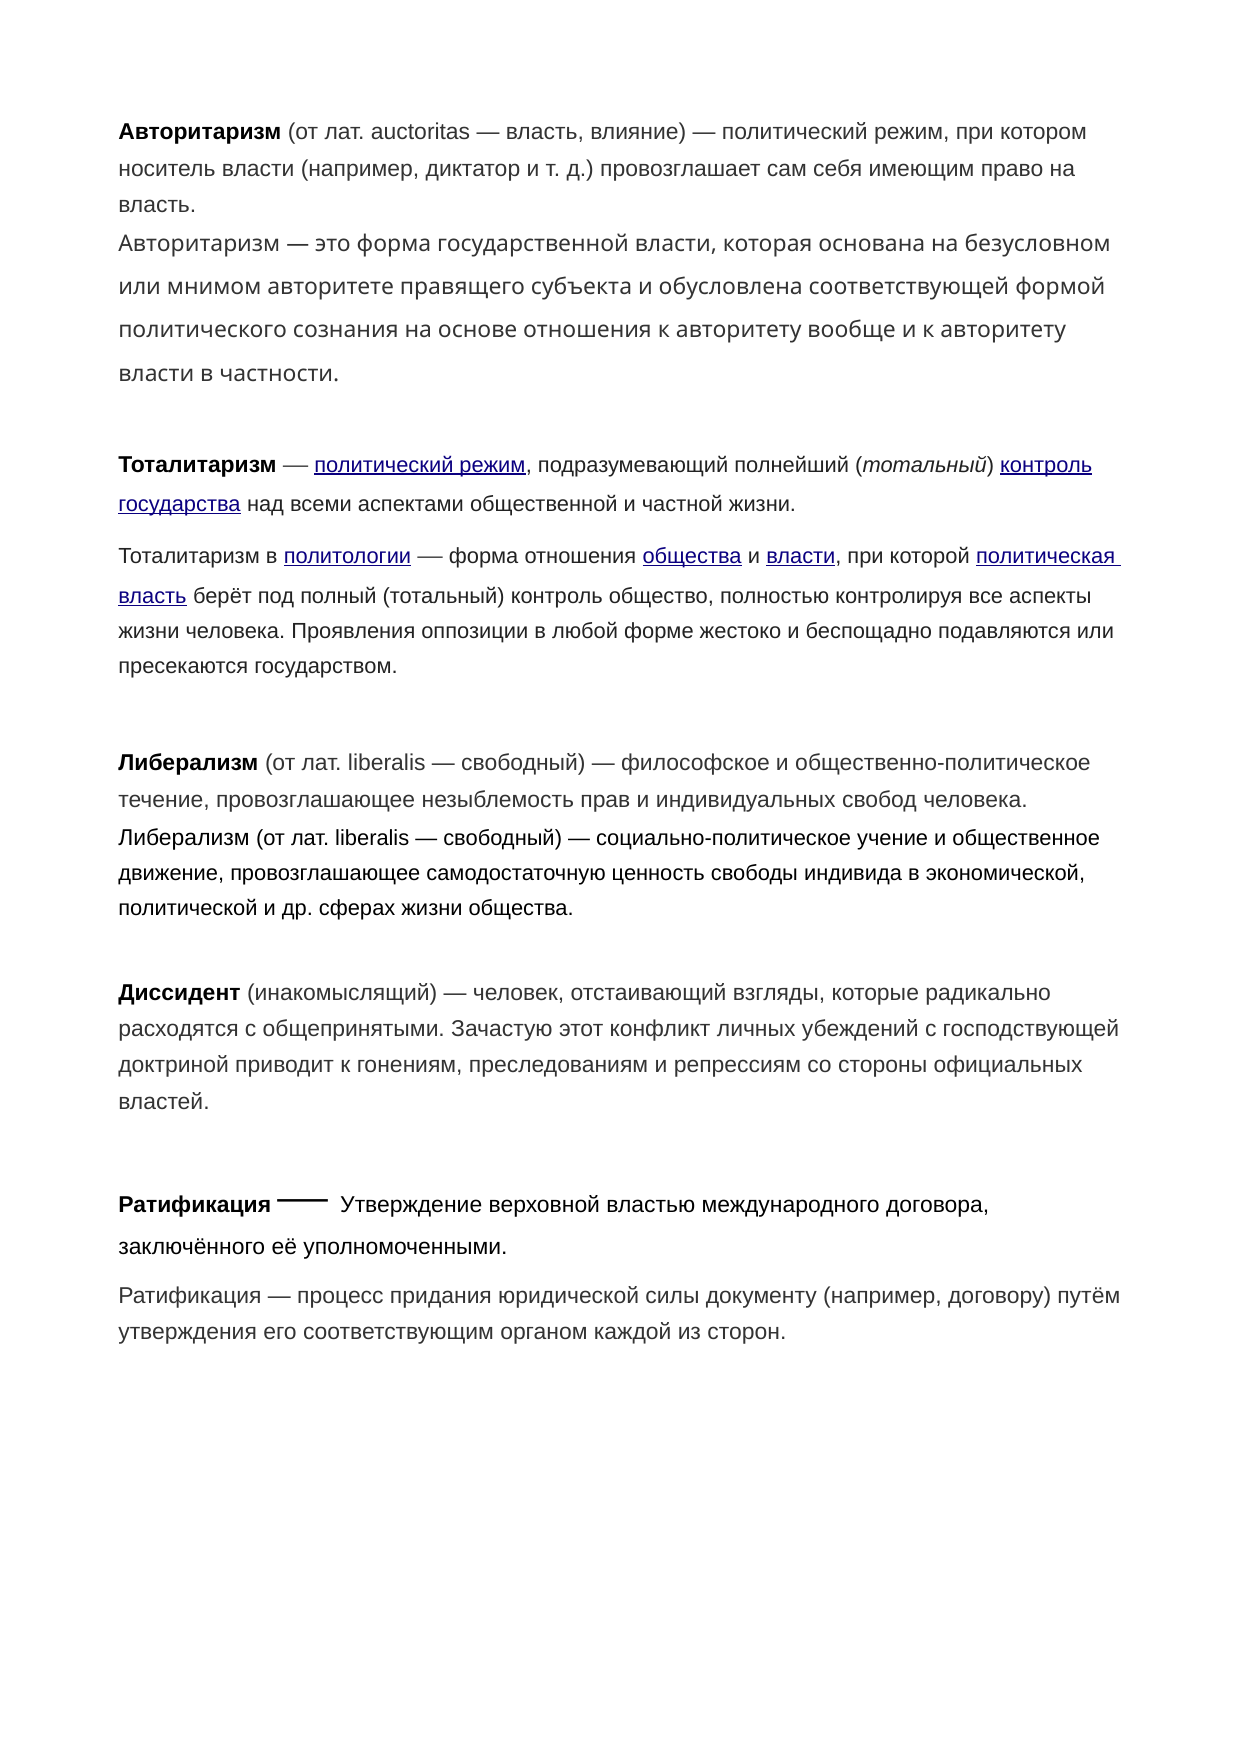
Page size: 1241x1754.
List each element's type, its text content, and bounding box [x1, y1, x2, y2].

text Авторитаризм (от лат. auctoritas — власть, влияние) — политический режим, при котором носитель власти (например, диктатор и т. д.) провозглашает сам себя имеющим право на власть. [118, 118, 1122, 217]
text Тоталитаризм — политический режим, подразумевающий полнейший (тотальный) контроль государства над всеми аспектами общественной и частной жизни. [118, 449, 1122, 517]
text Диссидент (инакомыслящий) — человек, отстаивающий взгляды, которые радикально расходятся с общепринятыми. Зачастую этот конфликт личных убеждений с господствующей доктриной приводит к гонениям, преследованиям и репрессиям со стороны официальных властей. [118, 978, 1122, 1114]
text Тоталитаризм в политологии — форма отношения общества и власти, при которой политическая власть берёт под полный (тотальный) контроль общество, полностью контролируя все аспекты жизни человека. Проявления оппозиции в любой форме жестоко и беспощадно подавляются или пресекаются государством. [118, 540, 1122, 678]
text Либерализм (от лат. liberalis — свободный) — философское и общественно-политическое течение, провозглашающее незыблемость прав и индивидуальных свобод человека. [118, 749, 1122, 812]
text Либерализм (от лат. liberalis — свободный) — социально-политическое учение и общественное движение, провозглашающее самодостаточную ценность свободы индивида в экономической, политической и др. сферах жизни общества. [118, 822, 1122, 920]
text Авторитаризм — это форма государственной власти, которая основана на безусловном или мнимом авторитете правящего субъекта и обусловлена соответствующей формой политического сознания на основе отношения к авторитету вообще и к авторитету власти в частности. [118, 227, 1122, 388]
subtitle Ратификация — Утверждение верховной властью международного договора, заключённого её уполномоченными. [118, 1166, 1122, 1259]
text Ратификация — процесс придания юридической силы документу (например, договору) путём утверждения его соответствующим органом каждой из сторон. [118, 1282, 1122, 1345]
